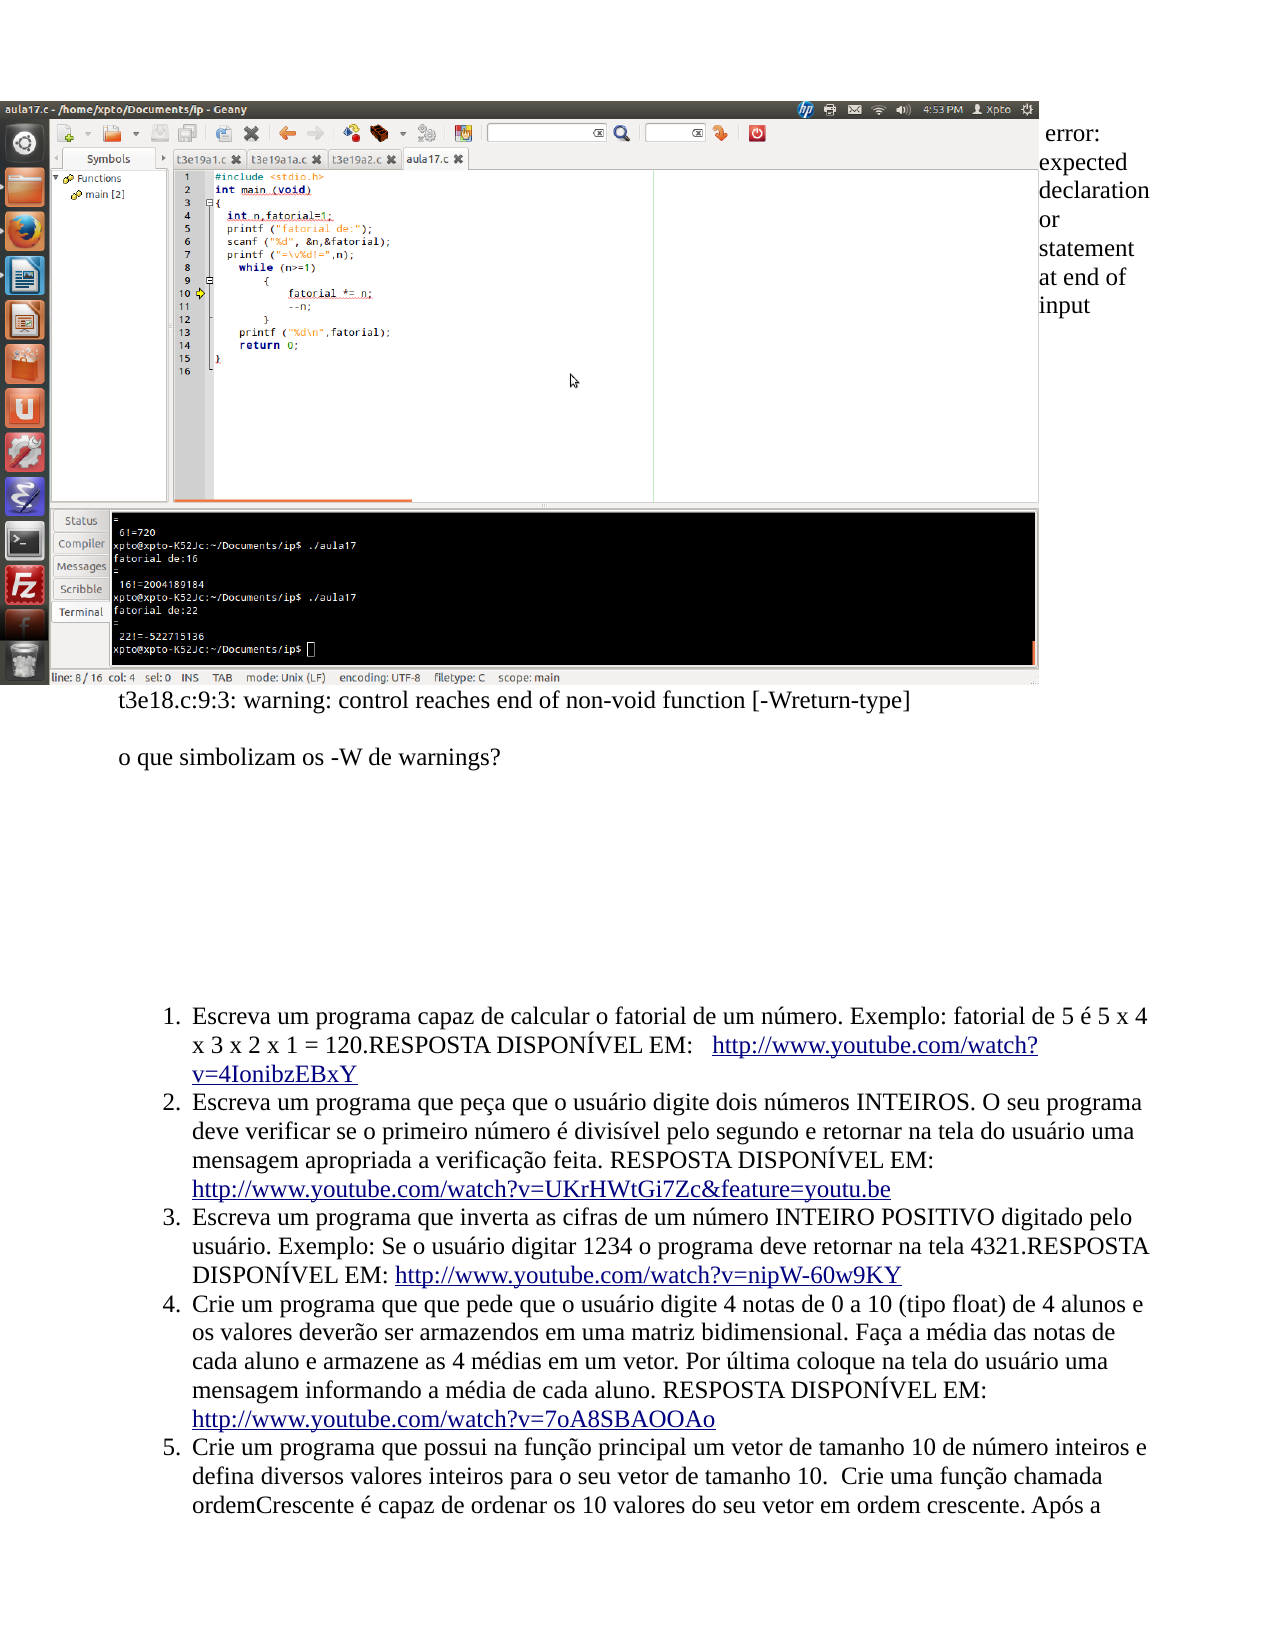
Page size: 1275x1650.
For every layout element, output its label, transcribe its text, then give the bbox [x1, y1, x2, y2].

list Escreva um programa capaz de calcular o fatorial de um número. Exemplo: fatorial de 5 é 5 x 4 x 3 x 2 x 1 = 120.RESPOSTA DISPONÍVEL EM: http://www.youtube.com/watch?v=4IonibzEBxY [162, 1001, 1157, 1087]
text o que simbolizam os -W de warnings? [118, 742, 1157, 771]
list Escreva um programa que peça que o usuário digite dois números INTEIROS. O seu programa deve verificar se o primeiro número é divisível pelo segundo e retornar na tela do usuário uma mensagem apropriada a verificação feita. RESPOSTA DISPONÍVEL EM: http://www.youtube.com/watch?v=UKrHWtGi7Zc&feature=youtu.be [162, 1087, 1157, 1202]
list Crie um programa que possui na função principal um vetor de tamanho 10 de número inteiros e defina diversos valores inteiros para o seu vetor de tamanho 10. Crie uma função chamada ordemCrescente é capaz de ordenar os 10 valores do seu vetor em ordem crescente. Após a [162, 1432, 1157, 1519]
text ­ [118, 972, 1157, 1001]
picture [0, 101, 1039, 685]
text error: expected declaration or statement at end of input [1039, 118, 1157, 319]
list Escreva um programa que inverta as cifras de um número INTEIRO POSITIVO digitado pelo usuário. Exemplo: Se o usuário digitar 1234 o programa deve retornar na tela 4321.RESPOSTA DISPONÍVEL EM: http://www.youtube.com/watch?v=nipW-60w9KY [162, 1202, 1157, 1289]
text t3e18.c:9:3: warning: control reaches end of non-void function [-Wreturn-type] [118, 319, 1157, 714]
list Crie um programa que que pede que o usuário digite 4 notas de 0 a 10 (tipo float) de 4 alunos e os valores deverão ser armazendos em uma matriz bidimensional. Faça a média das notas de cada aluno e armazene as 4 médias em um vetor. Por última coloque na tela do usuário uma mensagem informando a média de cada aluno. RESPOSTA DISPONÍVEL EM: http://www.youtube.com/watch?v=7oA8SBAOOAo [162, 1289, 1157, 1432]
